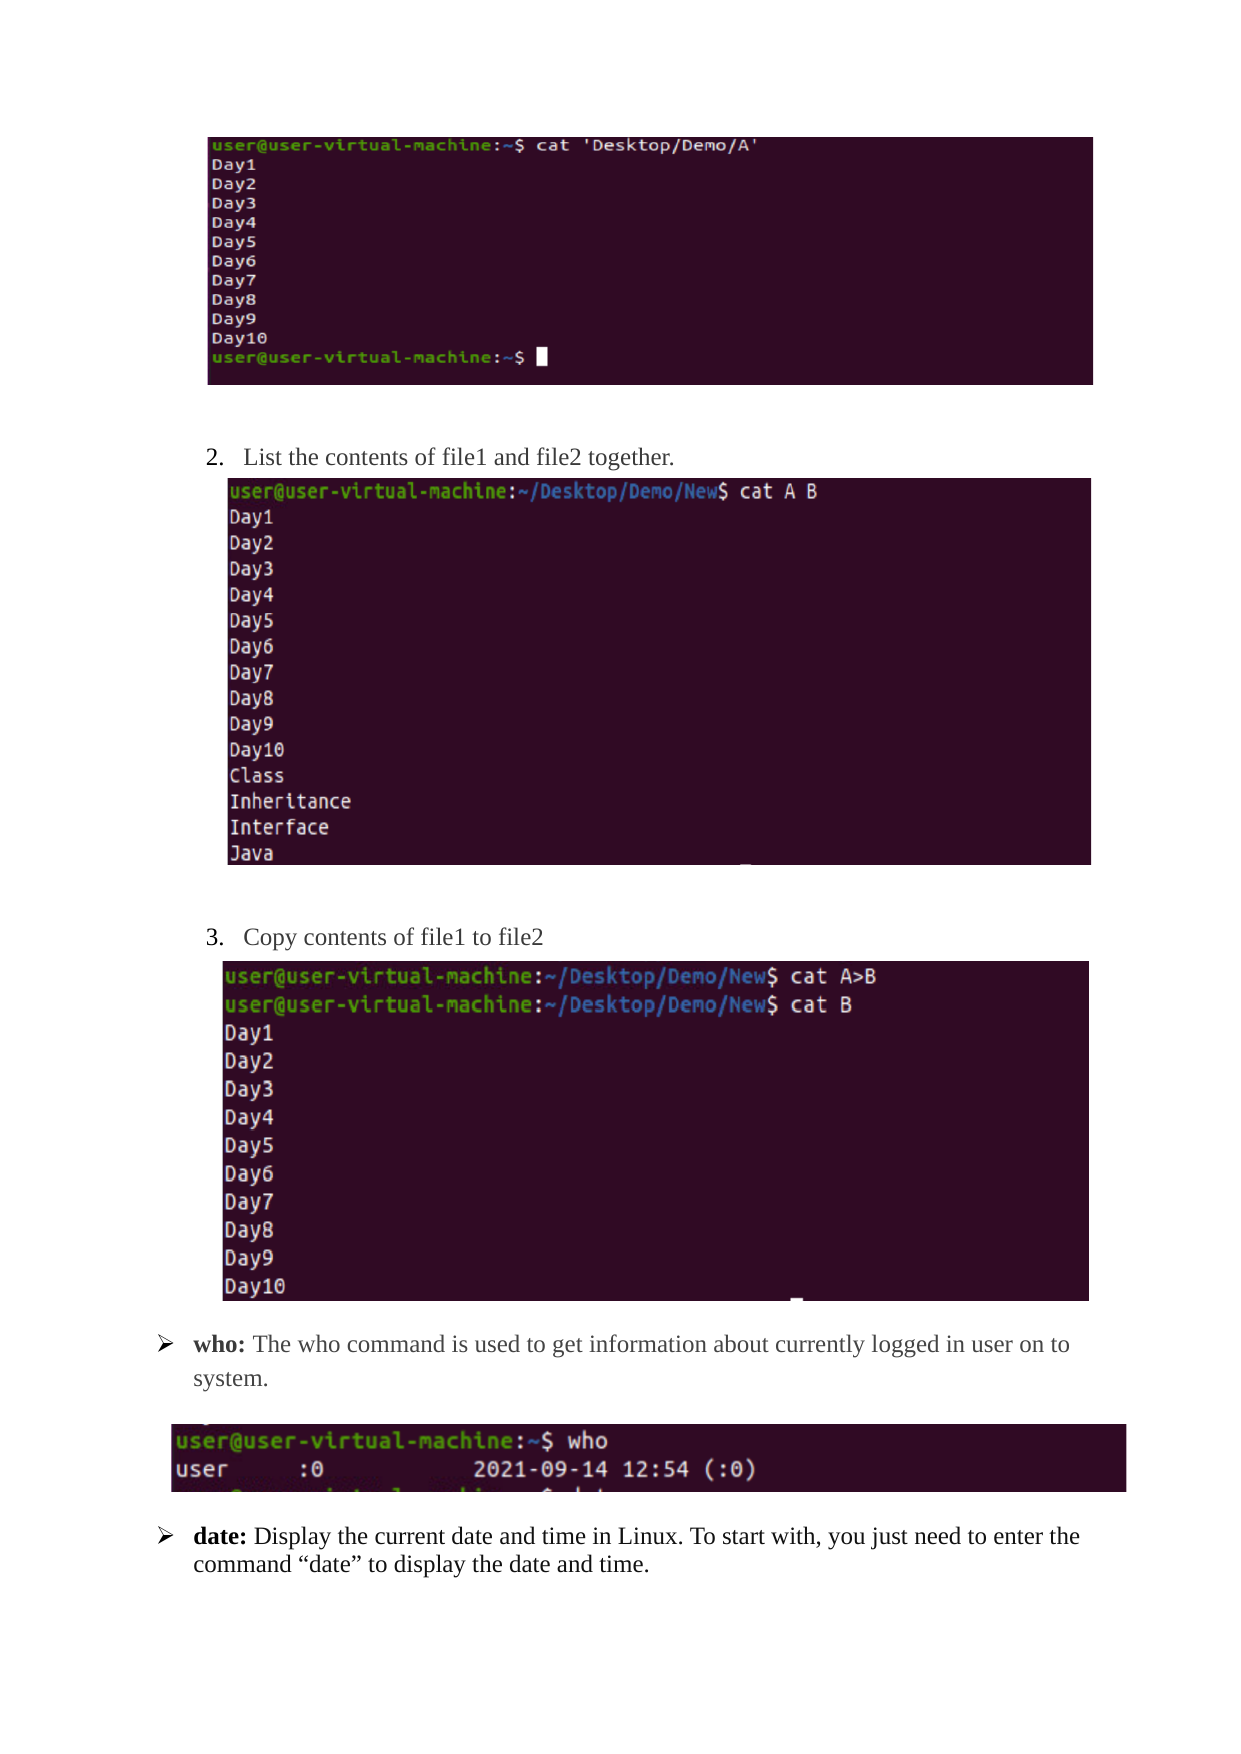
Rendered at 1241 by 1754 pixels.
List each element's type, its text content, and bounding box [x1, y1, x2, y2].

picture [171, 1424, 1127, 1492]
picture [227, 478, 1092, 865]
picture [207, 137, 1094, 385]
list Copy contents of file1 to file2 [206, 922, 1122, 951]
picture [222, 961, 1089, 1301]
list List the contents of file1 and file2 together. [206, 442, 1122, 471]
list who: The who command is used to get information about currently logged in user on to system. [156, 1329, 1122, 1391]
list date: Display the current date and time in Linux. To start with, you just need to enter the command “date” to display the date and time. [156, 1521, 1122, 1578]
